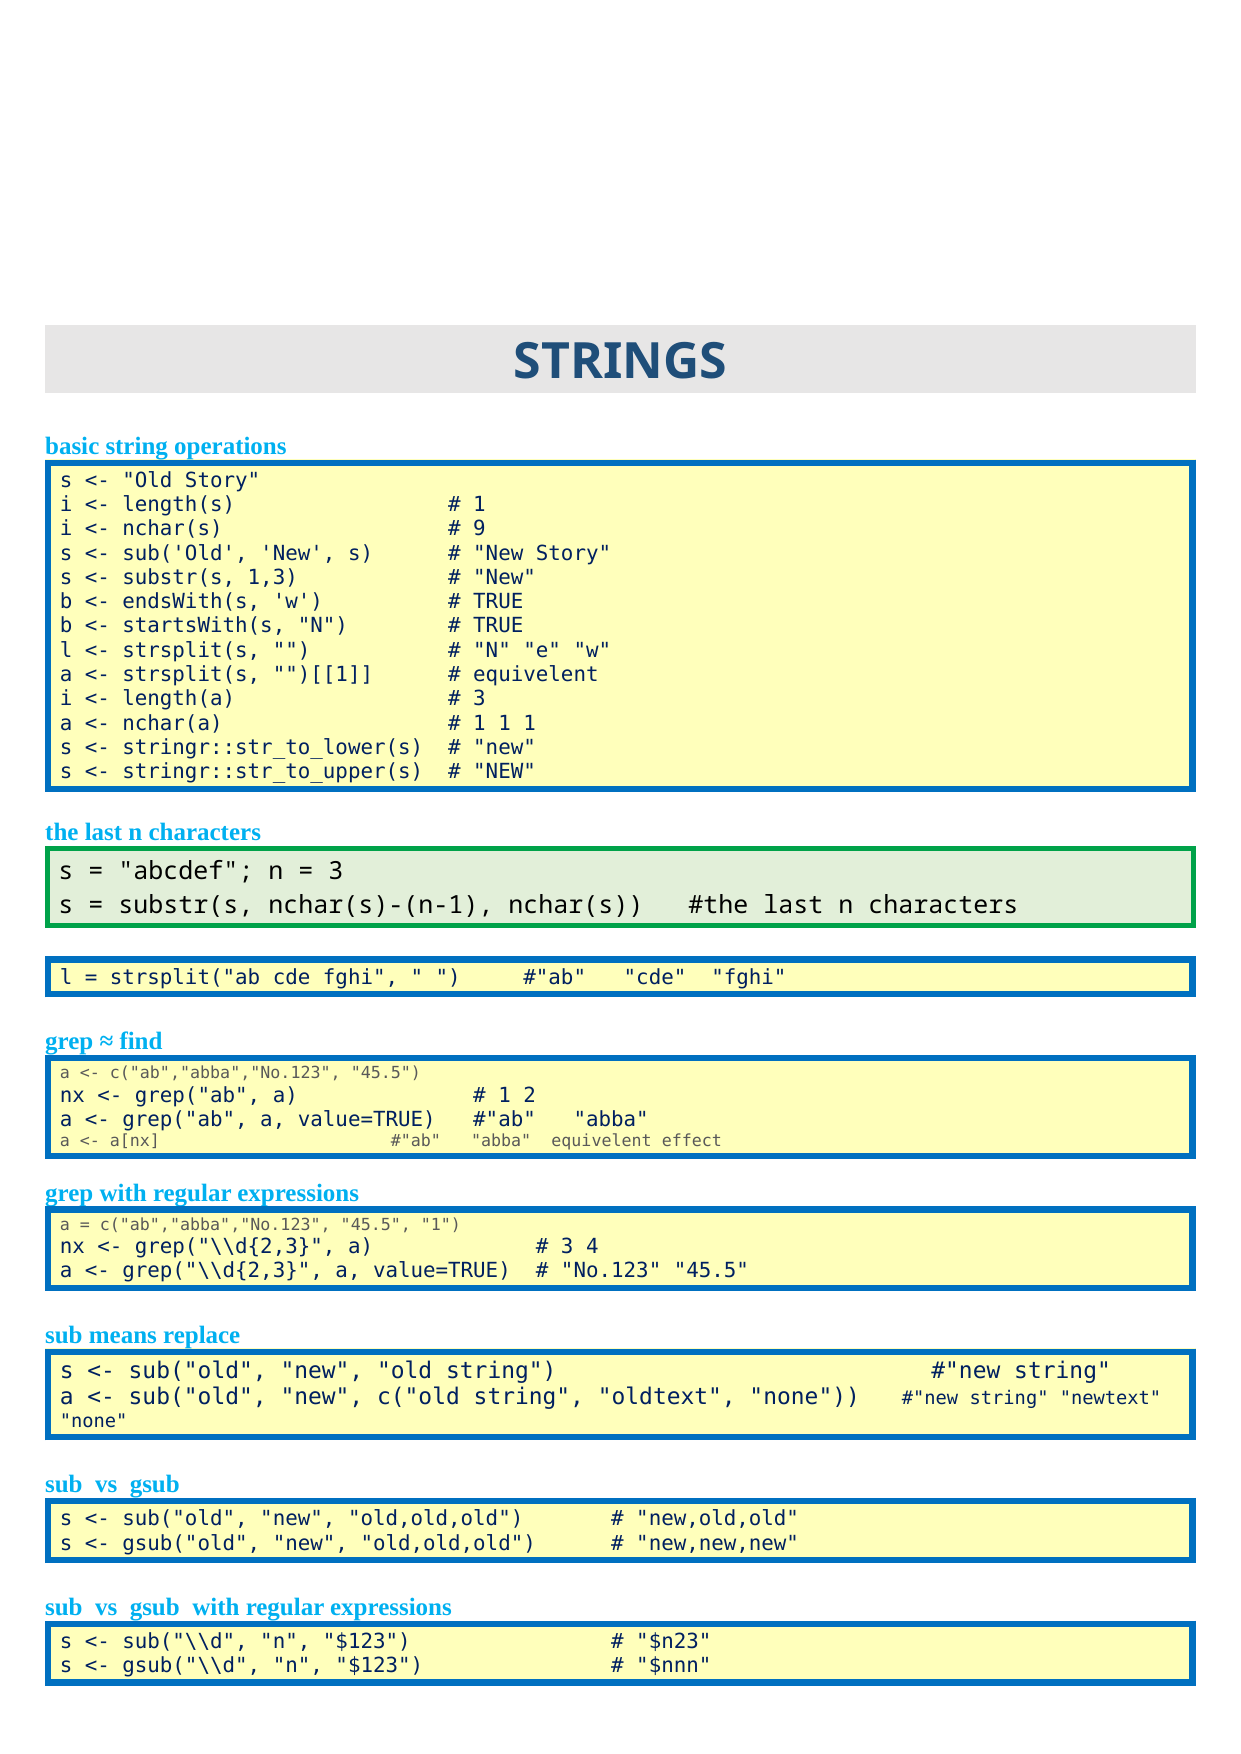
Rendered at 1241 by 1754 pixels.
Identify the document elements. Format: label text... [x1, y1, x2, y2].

text s <- sub("old", "new", "old,old,old") # "new,old,old" [51, 1504, 1189, 1522]
text i <- length(a) # 3 [51, 678, 1189, 702]
text l <- strsplit(s, "") # "N" "e" "w" [51, 629, 1189, 654]
text s <- stringr::str_to_lower(s) # "new" [51, 727, 1189, 751]
title grep ≈ find [45, 1026, 1196, 1055]
text s <- gsub("old", "new", "old,old,old") # "new,new,new" [51, 1522, 1189, 1557]
text a = c("ab","abba","No.123", "45.5", "1") [51, 1213, 1189, 1226]
text a <- strsplit(s, "")[[1]] # equivelent [51, 654, 1189, 678]
text nx <- grep("\\d{2,3}", a) # 3 4 [51, 1226, 1189, 1250]
text s <- "Old Story" [51, 466, 1189, 484]
text s <- sub("\\d", "n", "$123") # "$n23" [51, 1627, 1189, 1645]
text a <- nchar(a) # 1 1 1 [51, 702, 1189, 727]
title basic string operations [45, 431, 1196, 459]
title sub vs gsub [45, 1469, 1196, 1498]
subtitle STRINGS [45, 325, 1196, 393]
text s <- sub('Old', 'New', s) # "New Story" [51, 532, 1189, 557]
text s <- stringr::str_to_upper(s) # "NEW" [51, 751, 1189, 786]
text i <- nchar(s) # 9 [51, 508, 1189, 532]
text s <- substr(s, 1,3) # "New" [51, 557, 1189, 581]
text a <- a[nx] #"ab" "abba" equivelent effect [51, 1123, 1189, 1153]
text s = "abcdef"; n = 3 [50, 851, 1191, 880]
title sub means replace [45, 1320, 1196, 1348]
title grep with regular expressions [45, 1178, 1196, 1206]
text s = substr(s, nchar(s)-(n-1), nchar(s)) #the last n characters [50, 880, 1191, 923]
text a <- grep("ab", a, value=TRUE) #"ab" "abba" [51, 1098, 1189, 1123]
text nx <- grep("ab", a) # 1 2 [51, 1074, 1189, 1098]
text i <- length(s) # 1 [51, 484, 1189, 508]
text a <- sub("old", "new", c("old string", "oldtext", "none")) #"new string" "newtext" "none" [51, 1375, 1189, 1434]
text a <- grep("\\d{2,3}", a, value=TRUE) # "No.123" "45.5" [51, 1250, 1189, 1285]
text b <- endsWith(s, 'w') # TRUE [51, 581, 1189, 605]
text b <- startsWith(s, "N") # TRUE [51, 605, 1189, 629]
text a <- c("ab","abba","No.123", "45.5") [51, 1061, 1189, 1074]
title sub vs gsub with regular expressions [45, 1592, 1196, 1621]
text l = strsplit("ab cde fghi", " ") #"ab" "cde" "fghi" [51, 963, 1189, 991]
text s <- gsub("\\d", "n", "$123") # "$nnn" [51, 1645, 1189, 1679]
text s <- sub("old", "new", "old string") #"new string" [51, 1355, 1189, 1375]
title the last n characters [45, 817, 1196, 846]
